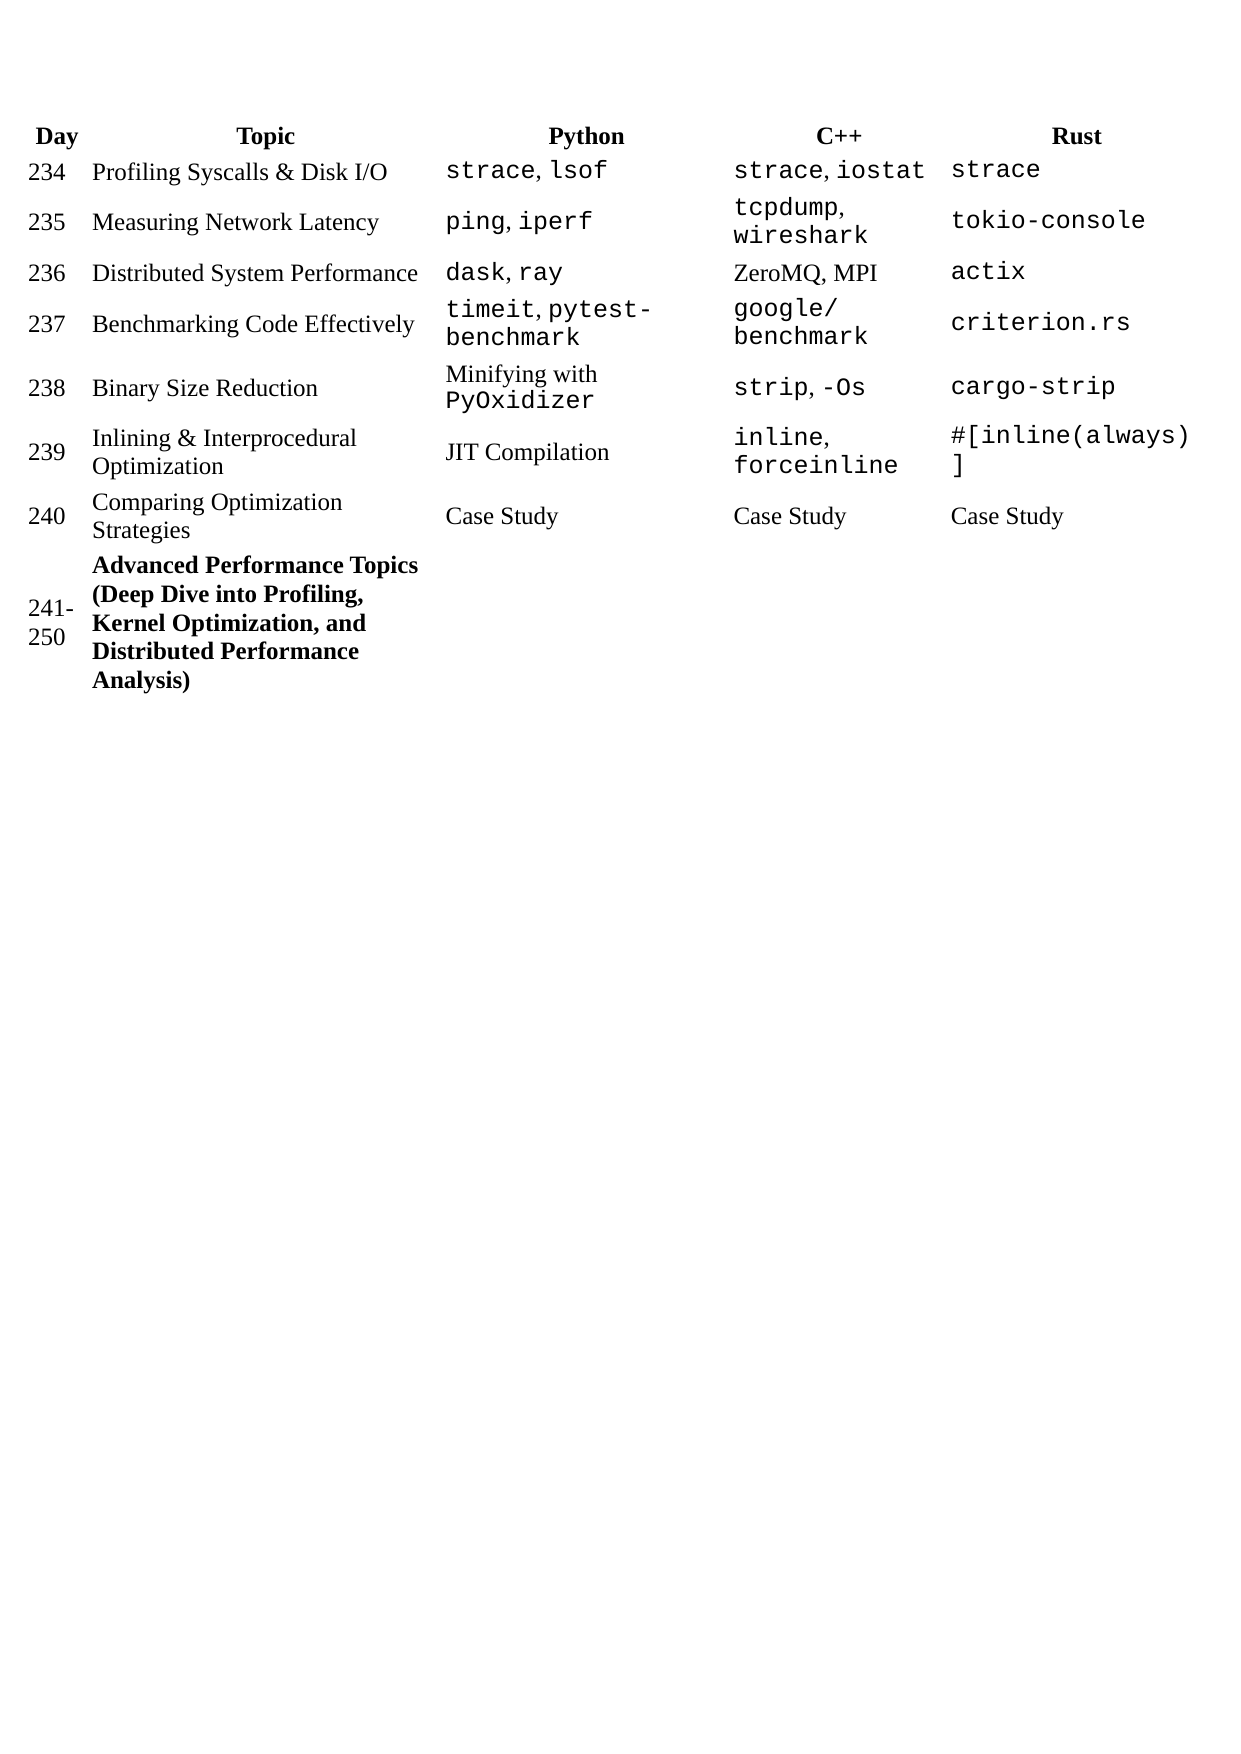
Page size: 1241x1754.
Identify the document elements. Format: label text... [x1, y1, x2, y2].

table_cell 238 [25, 356, 89, 419]
table_cell dask, ray [443, 254, 730, 291]
table_cell Measuring Network Latency [89, 189, 442, 254]
table_cell 234 [25, 153, 89, 189]
table_header C++ [730, 118, 948, 153]
table_header Day [25, 118, 89, 153]
table_header Python [443, 118, 730, 153]
table_cell Case Study [443, 484, 730, 547]
table_cell strip, -Os [730, 356, 948, 419]
table_cell ZeroMQ, MPI [730, 254, 948, 291]
table_cell 239 [25, 419, 89, 484]
table_cell Profiling Syscalls & Disk I/O [89, 153, 442, 189]
table_cell strace [948, 153, 1206, 189]
table_cell [443, 547, 730, 697]
table_cell 240 [25, 484, 89, 547]
table_cell [948, 547, 1206, 697]
table_cell 237 [25, 291, 89, 356]
table_cell Minifying with PyOxidizer [443, 356, 730, 419]
table_cell [730, 547, 948, 697]
table_cell Inlining & Interprocedural Optimization [89, 419, 442, 484]
table_header Rust [948, 118, 1206, 153]
table_cell Benchmarking Code Effectively [89, 291, 442, 356]
table_cell cargo-strip [948, 356, 1206, 419]
table_header Topic [89, 118, 442, 153]
table_cell inline, forceinline [730, 419, 948, 484]
table_cell strace, iostat [730, 153, 948, 189]
table_cell actix [948, 254, 1206, 291]
table_cell Case Study [948, 484, 1206, 547]
table_cell criterion.rs [948, 291, 1206, 356]
table_cell strace, lsof [443, 153, 730, 189]
table_cell tcpdump, wireshark [730, 189, 948, 254]
table_cell JIT Compilation [443, 419, 730, 484]
table_cell google/benchmark [730, 291, 948, 356]
table_cell Binary Size Reduction [89, 356, 442, 419]
table_cell Advanced Performance Topics (Deep Dive into Profiling, Kernel Optimization, and Distributed Performance Analysis) [89, 547, 442, 697]
table_cell #[inline(always)] [948, 419, 1206, 484]
table_cell 236 [25, 254, 89, 291]
table_cell ping, iperf [443, 189, 730, 254]
table_cell timeit, pytest-benchmark [443, 291, 730, 356]
table_cell tokio-console [948, 189, 1206, 254]
table_cell Distributed System Performance [89, 254, 442, 291]
table_cell 235 [25, 189, 89, 254]
table_cell Case Study [730, 484, 948, 547]
table_cell 241-250 [25, 547, 89, 697]
table_cell Comparing Optimization Strategies [89, 484, 442, 547]
